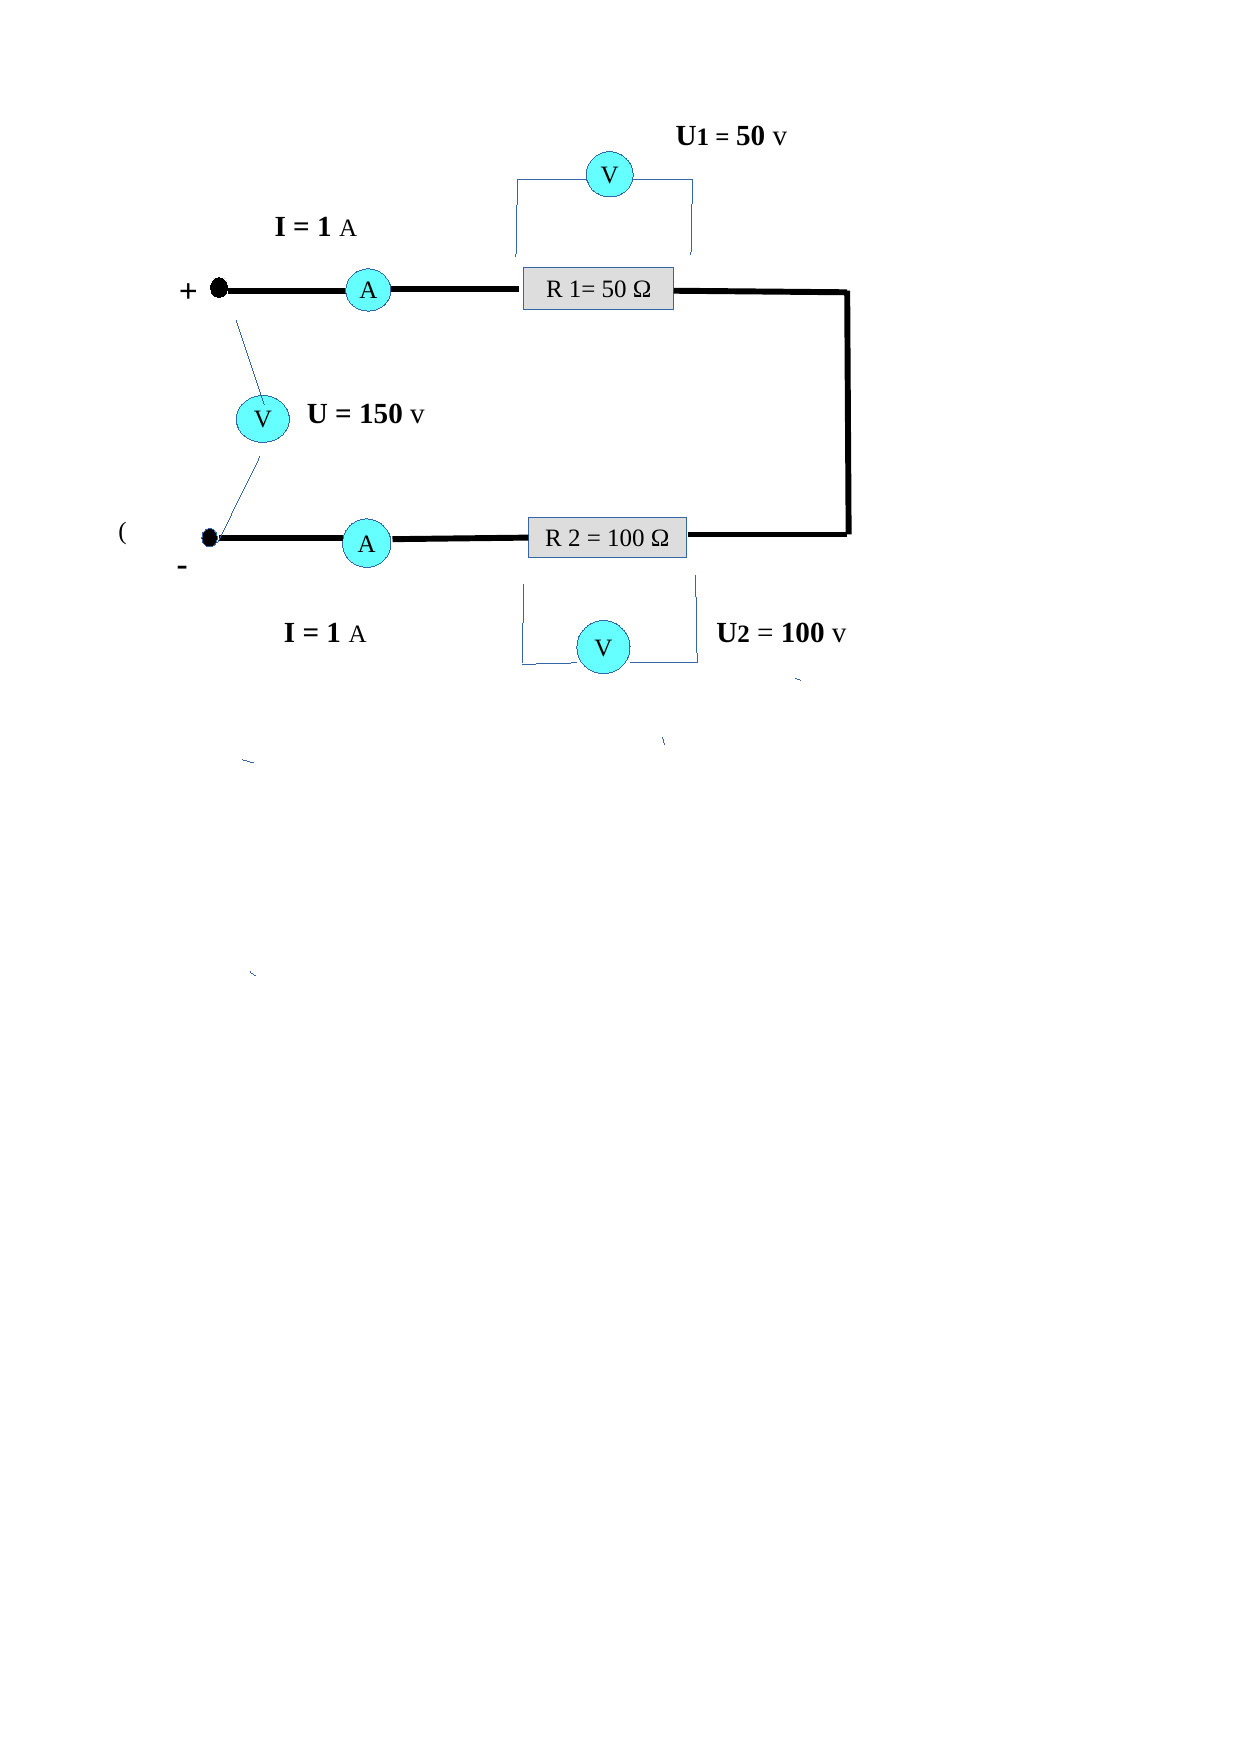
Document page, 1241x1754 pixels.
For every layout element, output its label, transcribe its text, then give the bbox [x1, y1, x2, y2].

text [674, 271, 1122, 310]
text - [118, 544, 1122, 583]
text I = 1 A U2 = 100 v [697, 612, 1122, 650]
text [692, 209, 1122, 243]
text [118, 396, 253, 429]
text [378, 271, 523, 310]
text I = 1 A [118, 209, 516, 243]
text [517, 209, 691, 243]
text U = 150 v [273, 396, 845, 429]
text U1 = 50 v [118, 118, 1122, 152]
text I = 1 A U2 = 100 v [118, 612, 696, 650]
text [851, 396, 1122, 429]
text + [118, 271, 358, 310]
text ( [118, 516, 1122, 544]
